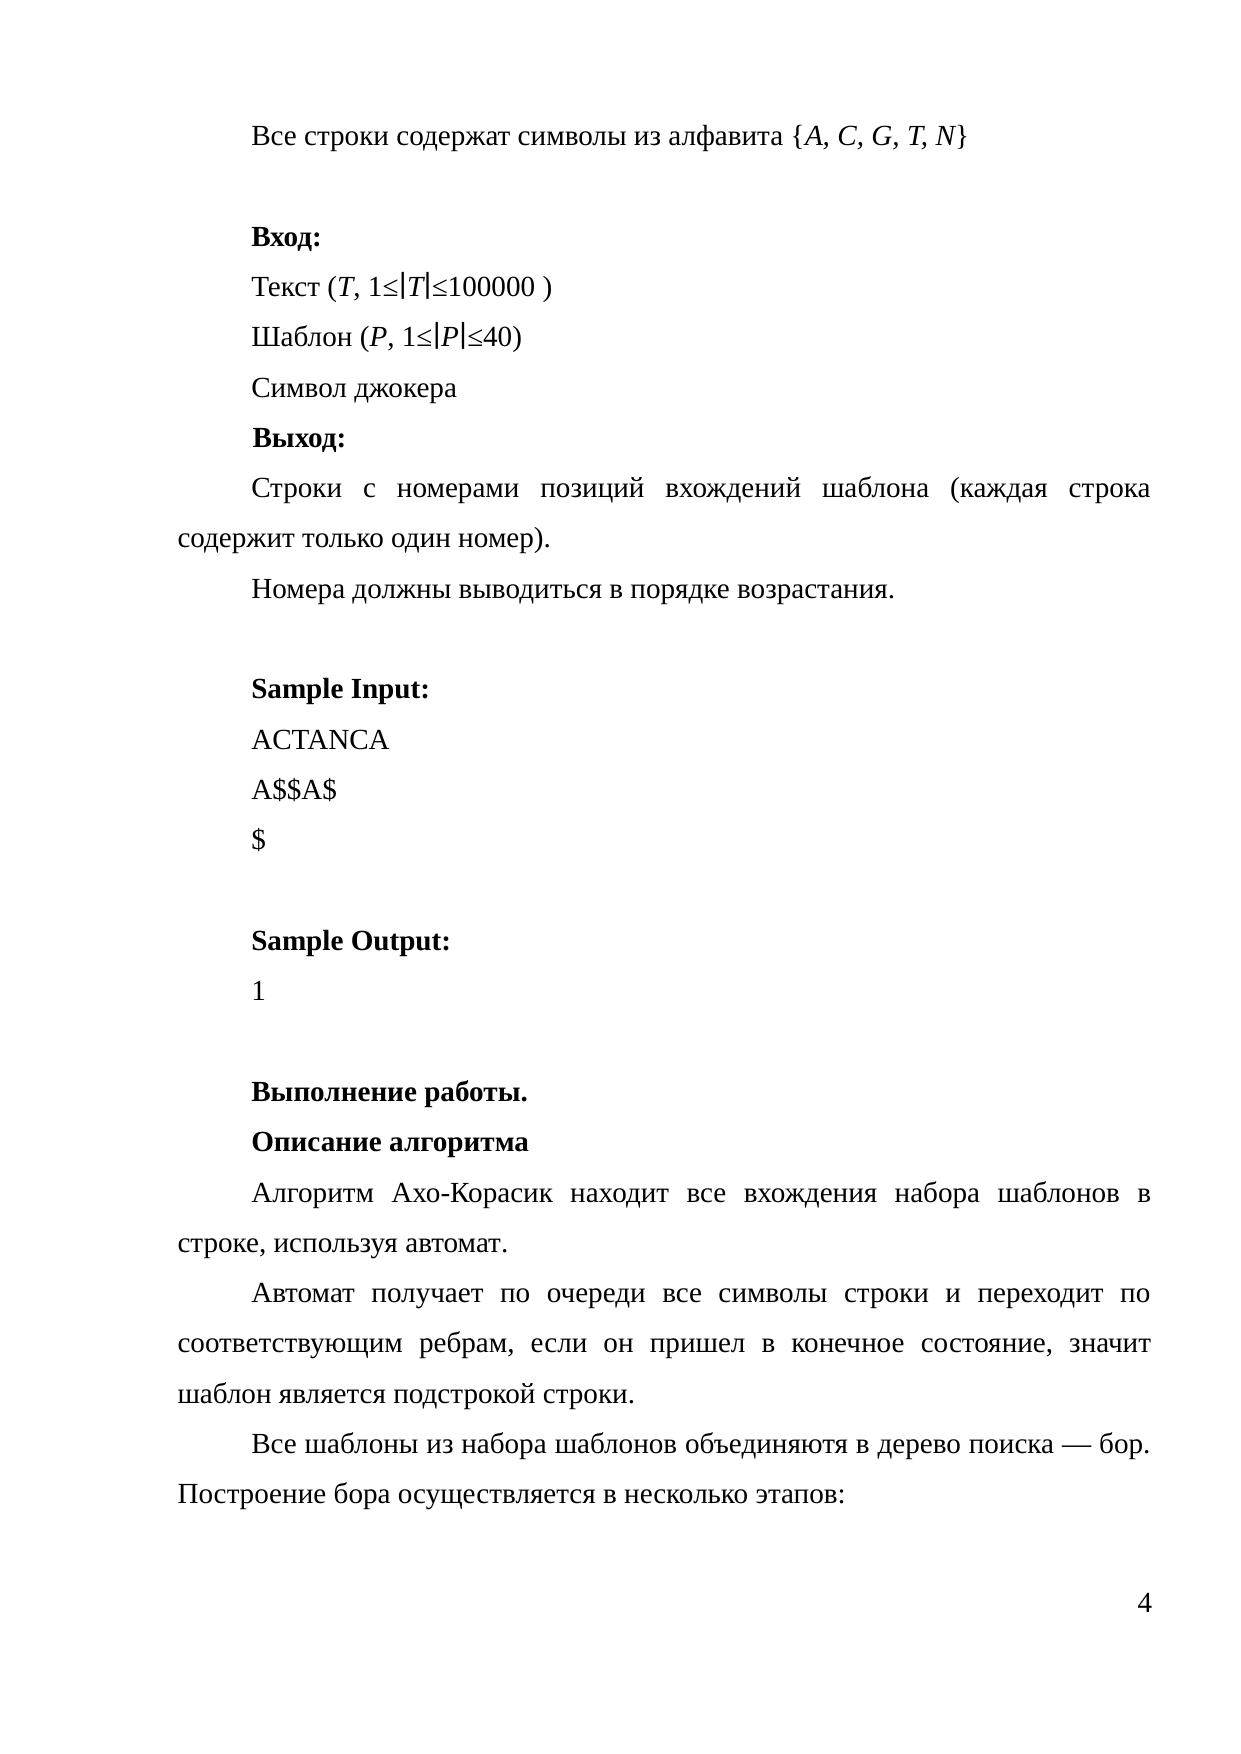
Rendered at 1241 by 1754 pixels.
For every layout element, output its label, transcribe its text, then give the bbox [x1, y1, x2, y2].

text Выход: [177, 420, 1152, 453]
text Автомат получает по очереди все символы строки и переходит по соответствующим ребрам, если он пришел в конечное состояние, значит шаблон является подстрокой строки. [177, 1275, 1152, 1409]
text Все шаблоны из набора шаблонов объединяютя в дерево поиска — бор. Построение бора осуществляется в несколько этапов: [177, 1426, 1152, 1510]
text ACTANCA [177, 722, 1152, 755]
text Sample Output: [177, 923, 1152, 957]
text Sample Input: [177, 672, 1152, 705]
text Номера должны выводиться в порядке возрастания. [177, 571, 1152, 604]
text Вход: [177, 219, 1152, 252]
text Текст (T, 1≤∣T∣≤100000 ) [177, 269, 1152, 303]
text Шаблон (P, 1≤∣P∣≤40) [177, 319, 1152, 353]
text Строки с номерами позиций вхождений шаблона (каждая строка содержит только один номер). [177, 470, 1152, 554]
text Алгоритм Ахо-Корасик находит все вхождения набора шаблонов в строке, используя автомат. [177, 1175, 1152, 1258]
text Описание алгоритма [177, 1124, 1152, 1158]
subtitle Выполнение работы. [177, 1074, 1152, 1108]
text Все строки содержат символы из алфавита {A, C, G, T, N} [177, 118, 1152, 152]
text $ [177, 822, 1152, 856]
text 1 [177, 973, 1152, 1007]
text Символ джокера [177, 370, 1152, 403]
text A$$A$ [177, 772, 1152, 806]
